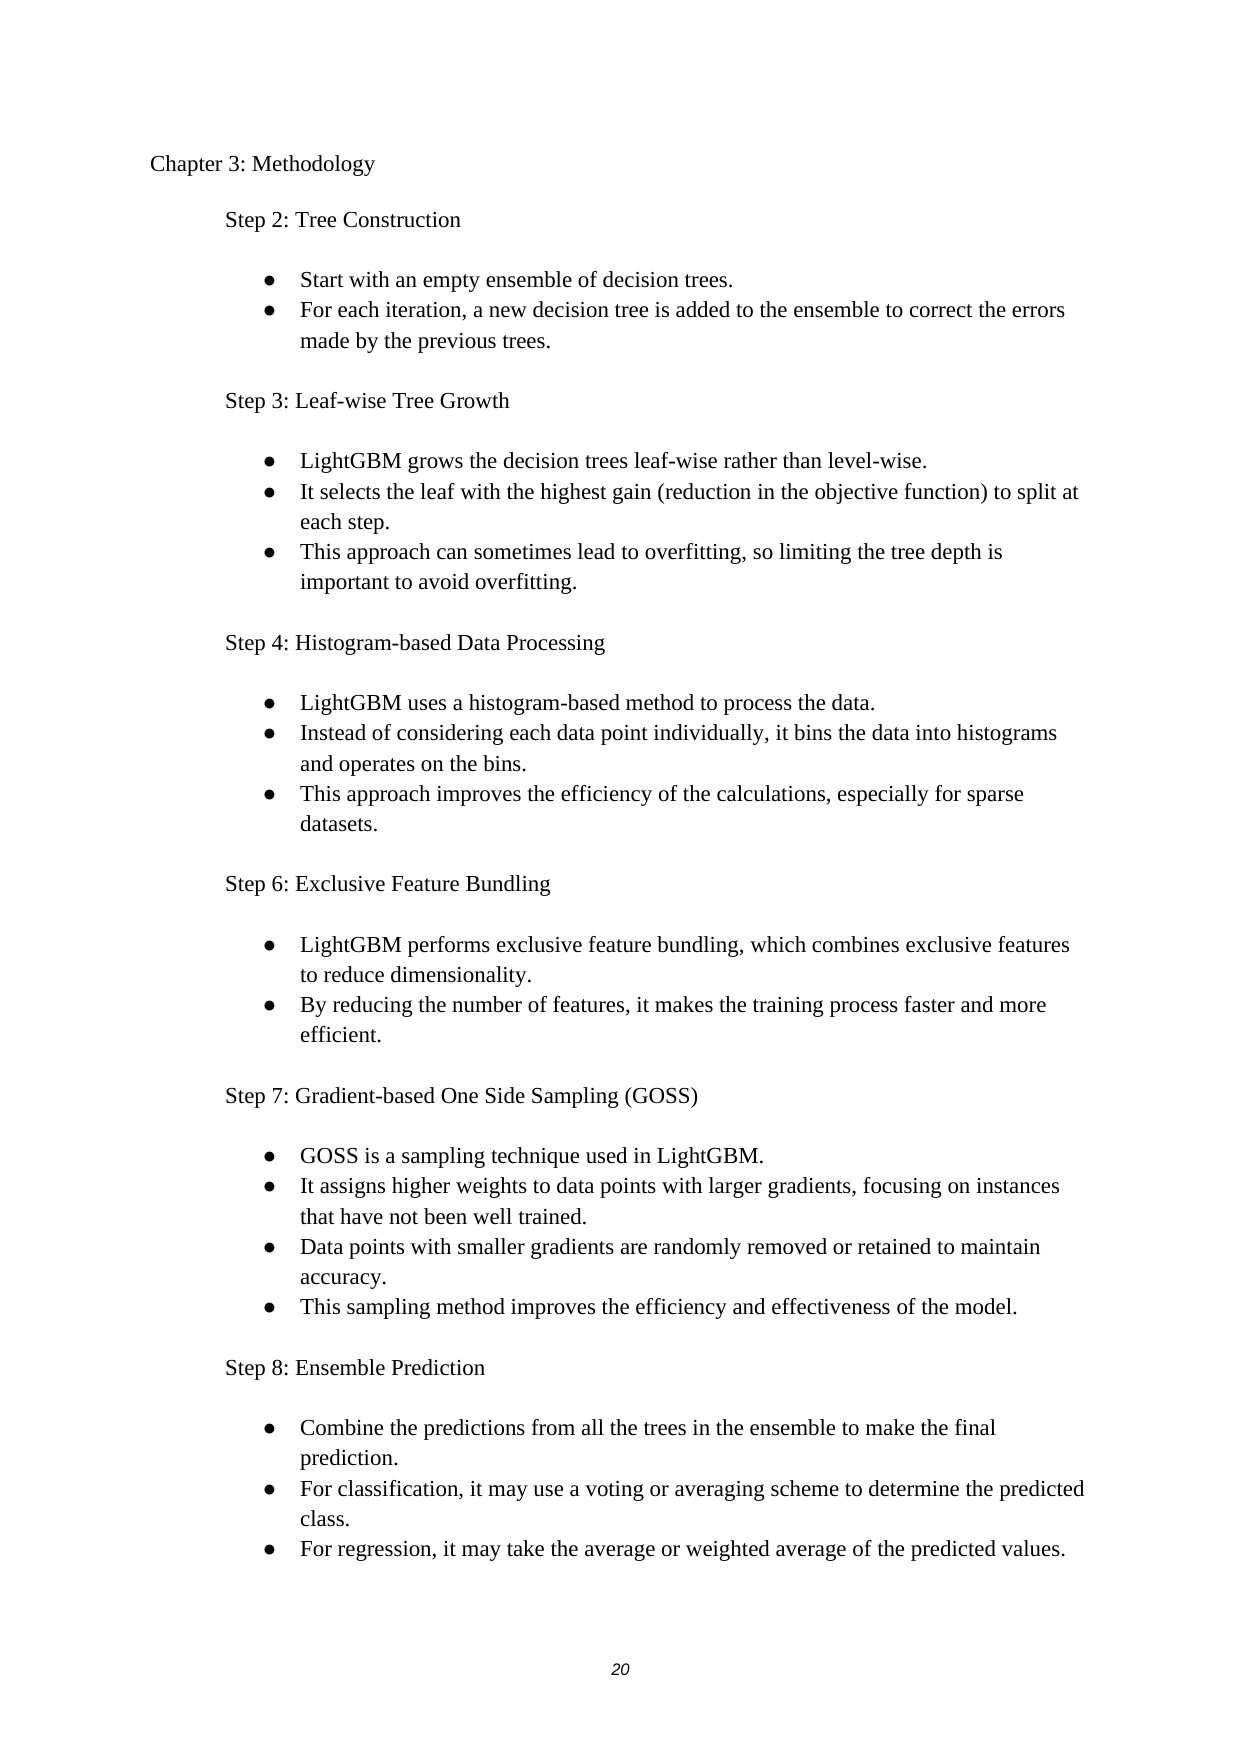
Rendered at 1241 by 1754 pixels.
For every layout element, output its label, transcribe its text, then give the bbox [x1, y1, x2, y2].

list LightGBM grows the decision trees leaf-wise rather than level-wise. [262, 447, 1091, 474]
list It assigns higher weights to data points with larger gradients, focusing on instances that have not been well trained. [262, 1172, 1091, 1229]
list It selects the leaf with the highest gain (reduction in the objective function) to split at each step. [262, 478, 1091, 534]
text Step 7: Gradient-based One Side Sampling (GOSS) [150, 1082, 1091, 1108]
text Step 6: Exclusive Feature Bundling [150, 870, 1091, 897]
list For regression, it may take the average or weighted average of the predicted values. [262, 1535, 1091, 1561]
list Instead of considering each data point individually, it bins the data into histograms and operates on the bins. [262, 719, 1091, 776]
list By reducing the number of features, it makes the training process faster and more efficient. [262, 991, 1091, 1048]
list GOSS is a sampling technique used in LightGBM. [262, 1142, 1091, 1169]
list LightGBM uses a histogram-based method to process the data. [262, 689, 1091, 716]
list Combine the predictions from all the trees in the ensemble to make the final prediction. [262, 1414, 1091, 1471]
list This sampling method improves the efficiency and effectiveness of the model. [262, 1293, 1091, 1320]
list For each iteration, a new decision tree is added to the ensemble to correct the errors made by the previous trees. [262, 296, 1091, 353]
text Step 3: Leaf-wise Tree Growth [150, 387, 1091, 413]
list Data points with smaller gradients are randomly removed or retained to maintain accuracy. [262, 1233, 1091, 1289]
list For classification, it may use a voting or averaging scheme to determine the predicted class. [262, 1474, 1091, 1531]
list Start with an empty ensemble of decision trees. [262, 266, 1091, 293]
list This approach can sometimes lead to overfitting, so limiting the tree depth is important to avoid overfitting. [262, 538, 1091, 595]
list LightGBM performs exclusive feature bundling, which combines exclusive features to reduce dimensionality. [262, 931, 1091, 987]
text Step 2: Tree Construction [150, 206, 1091, 232]
text Step 8: Ensemble Prediction [150, 1354, 1091, 1380]
list This approach improves the efficiency of the calculations, especially for sparse datasets. [262, 780, 1091, 836]
text Step 4: Histogram-based Data Processing [150, 629, 1091, 655]
